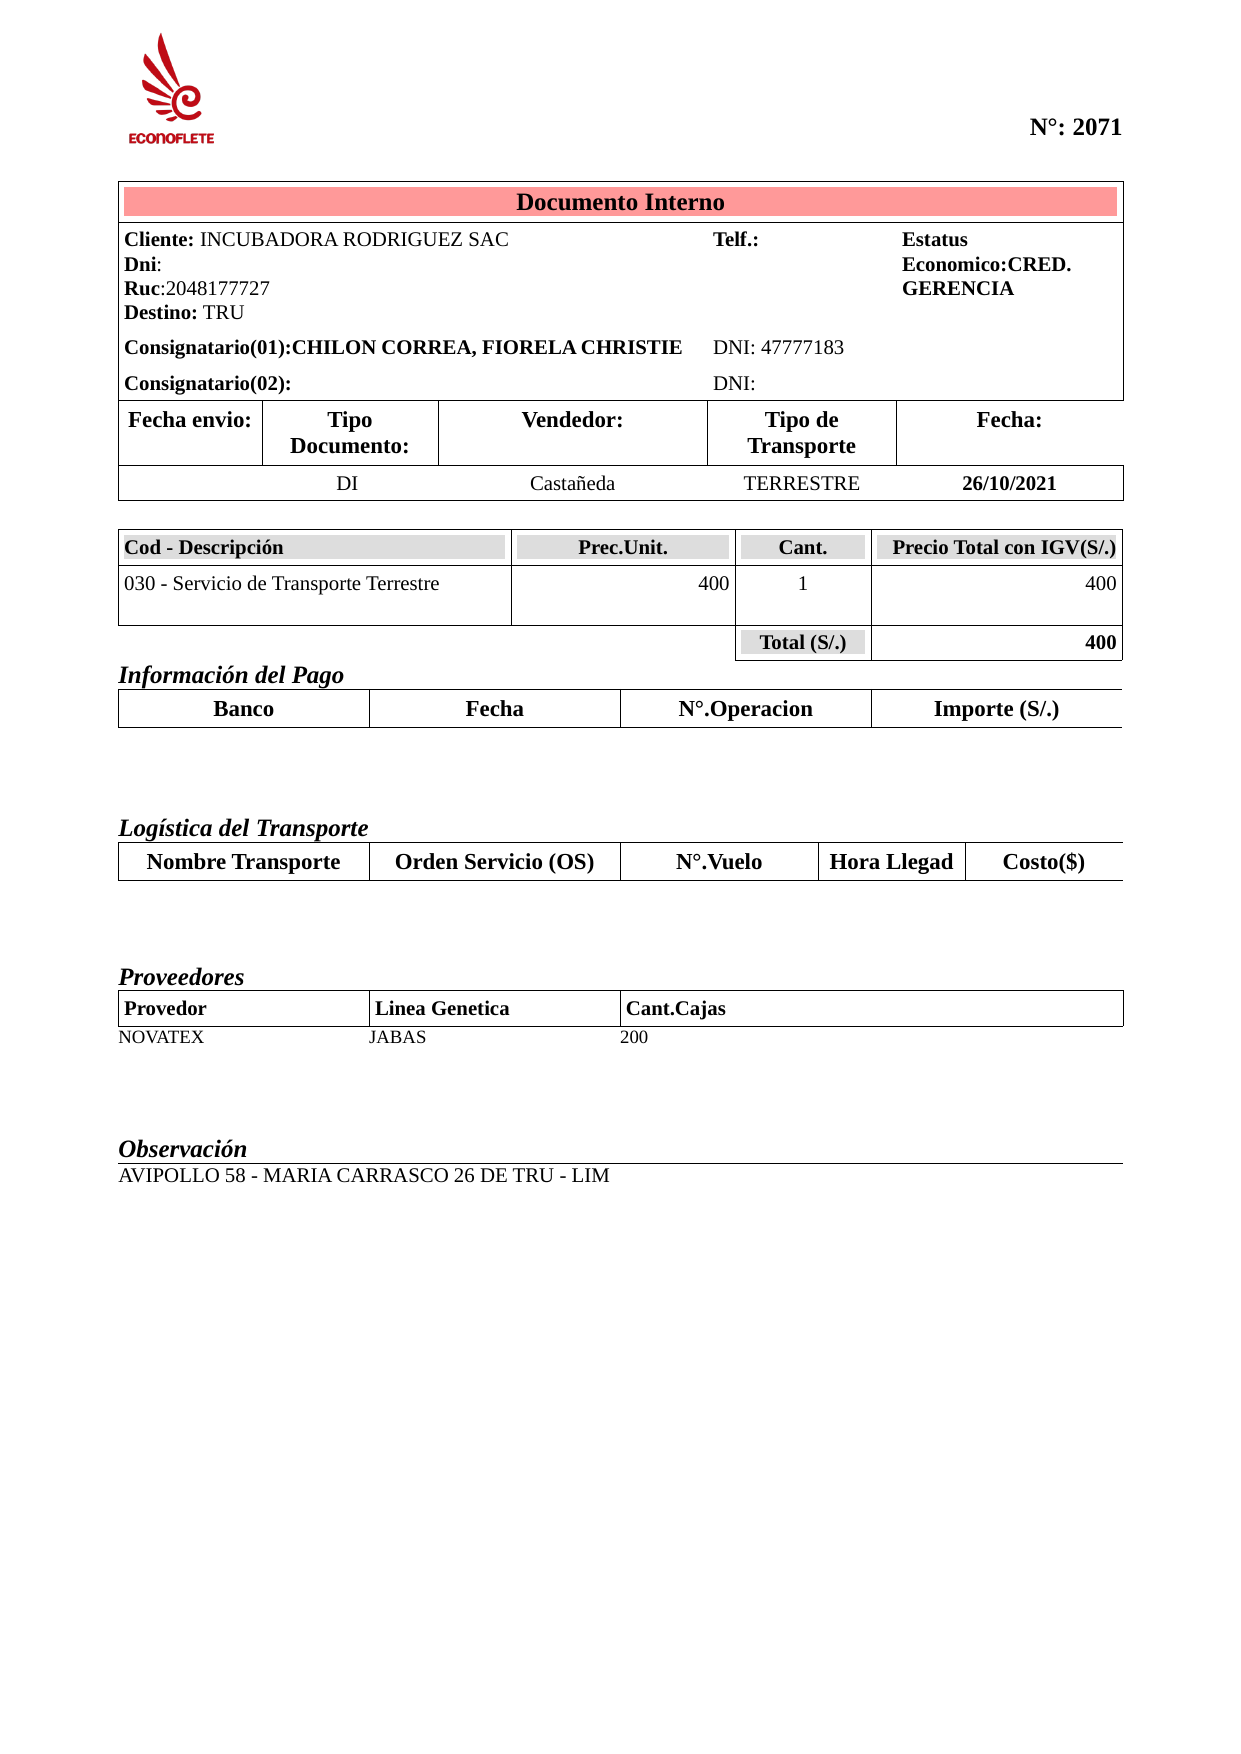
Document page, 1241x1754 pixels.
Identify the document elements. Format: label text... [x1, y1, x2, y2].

table_cell [369, 904, 620, 933]
table_cell [369, 933, 620, 962]
table_cell [871, 785, 1122, 813]
table_cell [818, 933, 965, 962]
table_cell [818, 881, 965, 904]
table_header Nombre Transporte [119, 843, 369, 880]
table_cell 26/10/2021 [896, 466, 1123, 500]
table_cell [369, 1091, 620, 1112]
table_cell 200 [620, 1027, 1123, 1048]
table_header AVIPOLLO 58 - MARIA CARRASCO 26 DE TRU - LIM [118, 1164, 1123, 1187]
table_cell 400 [872, 626, 1122, 660]
table_header Cant.Cajas [621, 991, 1123, 1026]
table_cell [369, 1048, 620, 1069]
table_cell [119, 466, 262, 500]
table_cell Total (S/.) [736, 626, 871, 660]
table_cell [118, 756, 369, 784]
table_header Importe (S/.) [872, 690, 1122, 727]
table_cell [369, 728, 620, 756]
table_cell [965, 933, 1123, 962]
table_header Provedor [119, 991, 369, 1026]
table_header Cant. [736, 530, 871, 565]
table_cell Vendedor: [439, 401, 707, 465]
table_header Banco [119, 690, 369, 727]
table_cell [511, 626, 735, 660]
table_cell 1 [736, 566, 871, 624]
table_cell [620, 1048, 1123, 1069]
table_cell [118, 728, 369, 756]
table_cell [620, 728, 871, 756]
table_cell [118, 785, 369, 813]
table_cell [118, 933, 369, 962]
table_cell [118, 904, 369, 933]
table_cell 030 - Servicio de Transporte Terrestre [119, 566, 511, 624]
text Observación [118, 1134, 1122, 1163]
table_cell [118, 1091, 369, 1112]
table_cell [369, 756, 620, 784]
table_cell [118, 1048, 369, 1069]
table_cell [620, 1112, 1123, 1134]
table_cell [369, 881, 620, 904]
table_cell 400 [512, 566, 735, 624]
table_cell [118, 881, 369, 904]
table_cell [818, 904, 965, 933]
text Proveedores [118, 962, 1122, 990]
table_cell Tipo de Transporte [708, 401, 896, 465]
table_cell Tipo Documento: [263, 401, 438, 465]
table_cell NOVATEX [118, 1027, 369, 1048]
table_cell [369, 1112, 620, 1134]
table_header Orden Servicio (OS) [370, 843, 620, 880]
table_cell [118, 626, 511, 660]
table_cell Fecha envio: [119, 401, 262, 465]
text Logística del Transporte [118, 813, 1122, 842]
table_cell [369, 785, 620, 813]
table_cell Consignatario(01):CHILON CORREA, FIORELA CHRISTIE [119, 329, 707, 365]
table_header Documento Interno [119, 182, 1123, 222]
table_cell Fecha: [897, 401, 1123, 465]
table_cell [620, 785, 871, 813]
table_cell [620, 1069, 1123, 1091]
table_cell [620, 1091, 1123, 1112]
table_cell [620, 881, 818, 904]
table_cell [620, 904, 818, 933]
table_cell JABAS [369, 1027, 620, 1048]
table_cell TERRESTRE [707, 466, 896, 500]
table_header Cod - Descripción [119, 530, 511, 565]
text Información del Pago [118, 660, 1122, 689]
table_cell [620, 756, 871, 784]
table_cell Estatus Economico:CRED. GERENCIA [896, 223, 1123, 329]
table_header N°.Vuelo [621, 843, 818, 880]
table_header Fecha [370, 690, 620, 727]
table_header Prec.Unit. [512, 530, 735, 565]
table_cell Telf.: [707, 223, 896, 329]
table_cell 400 [872, 566, 1122, 624]
table_cell [965, 904, 1123, 933]
table_cell DNI: 47777183 [707, 329, 1123, 365]
table_cell Castañeda [438, 466, 707, 500]
table_cell [118, 1112, 369, 1134]
table_cell DNI: [707, 365, 1123, 400]
table_cell Cliente: INCUBADORA RODRIGUEZ SAC Dni: Ruc:2048177727 Destino: TRU [119, 223, 707, 329]
table_header Hora Llegad [819, 843, 965, 880]
table_header Linea Genetica [370, 991, 620, 1026]
table_cell [620, 933, 818, 962]
picture [118, 32, 225, 144]
table_cell [871, 756, 1122, 784]
table_cell [369, 1069, 620, 1091]
table_cell [871, 728, 1122, 756]
table_header Precio Total con IGV(S/.) [872, 530, 1122, 565]
table_cell Consignatario(02): [119, 365, 707, 400]
table_cell [965, 881, 1123, 904]
table_header N°.Operacion [621, 690, 871, 727]
table_cell [118, 1069, 369, 1091]
table_cell DI [262, 466, 438, 500]
table_header Costo($) [966, 843, 1123, 880]
